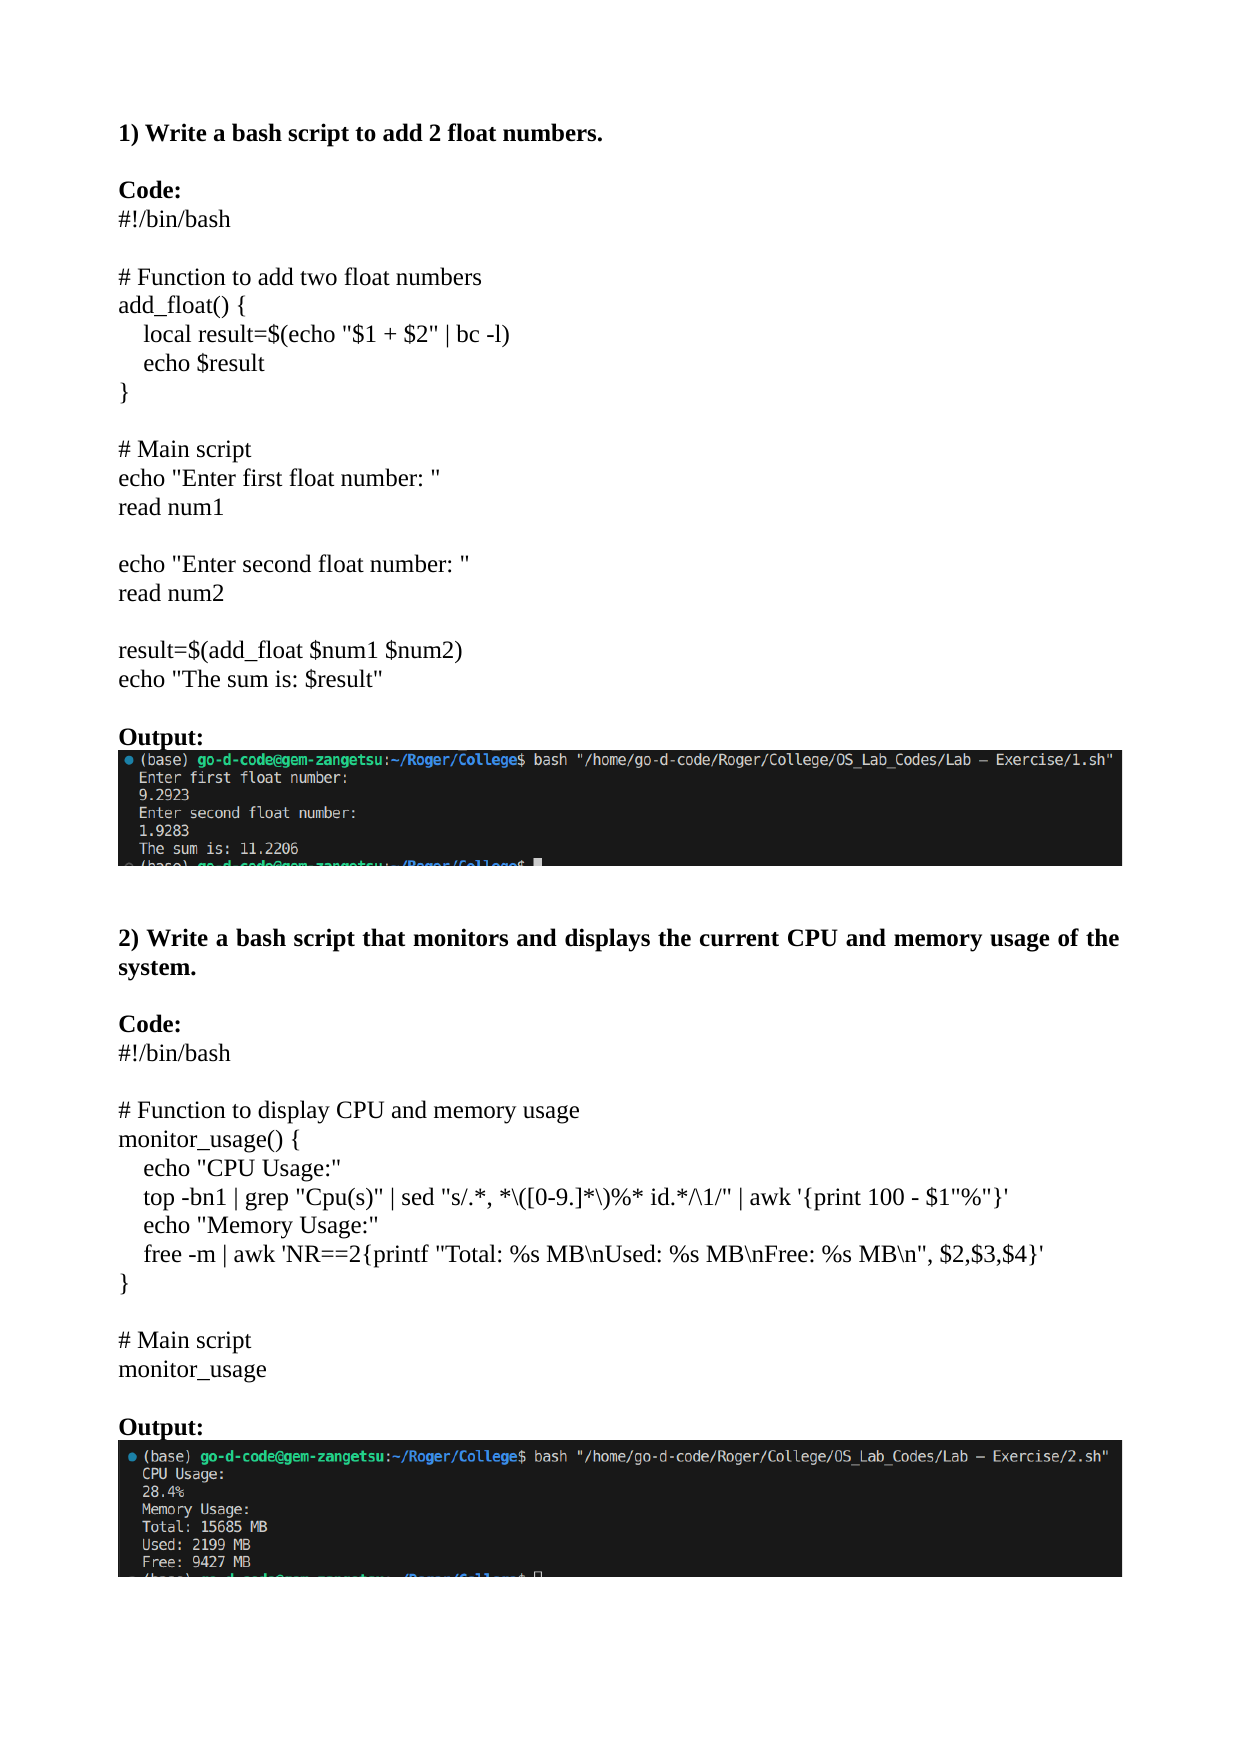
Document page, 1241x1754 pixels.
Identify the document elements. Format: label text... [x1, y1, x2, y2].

text echo "Enter first float number: " [118, 463, 1122, 492]
text echo "Memory Usage:" [118, 1211, 1122, 1239]
text # Function to display CPU and memory usage [118, 1096, 1122, 1124]
text read num1 [118, 492, 1122, 521]
text # Main script [118, 1326, 1122, 1354]
picture [118, 1440, 1123, 1577]
text add_float() { [118, 291, 1122, 319]
text Output: [118, 1412, 1122, 1440]
text monitor_usage [118, 1354, 1122, 1383]
picture [118, 750, 1123, 866]
text local result=$(echo "$1 + $2" | bc -l) [118, 319, 1122, 348]
text # Main script [118, 434, 1122, 463]
text Code: [118, 176, 1122, 204]
text Code: [118, 1009, 1122, 1038]
text #!/bin/bash [118, 204, 1122, 233]
text Output: [118, 722, 1122, 750]
text echo "Enter second float number: " [118, 549, 1122, 578]
text echo $result [118, 348, 1122, 377]
text } [118, 377, 1122, 406]
text free -m | awk 'NR==2{printf "Total: %s MB\nUsed: %s MB\nFree: %s MB\n", $2,$3,$4}' [118, 1239, 1122, 1268]
text read num2 [118, 578, 1122, 607]
text top -bn1 | grep "Cpu(s)" | sed "s/.*, *\([0-9.]*\)%* id.*/\1/" | awk '{print 100 - $1"%"}' [118, 1182, 1122, 1211]
text 2) Write a bash script that monitors and displays the current CPU and memory usage of the system. [118, 923, 1122, 981]
text echo "The sum is: $result" [118, 664, 1122, 693]
text # Function to add two float numbers [118, 262, 1122, 291]
text 1) Write a bash script to add 2 float numbers. [118, 118, 1122, 147]
text #!/bin/bash [118, 1038, 1122, 1067]
text monitor_usage() { [118, 1124, 1122, 1153]
text echo "CPU Usage:" [118, 1153, 1122, 1182]
text } [118, 1268, 1122, 1297]
text result=$(add_float $num1 $num2) [118, 636, 1122, 664]
